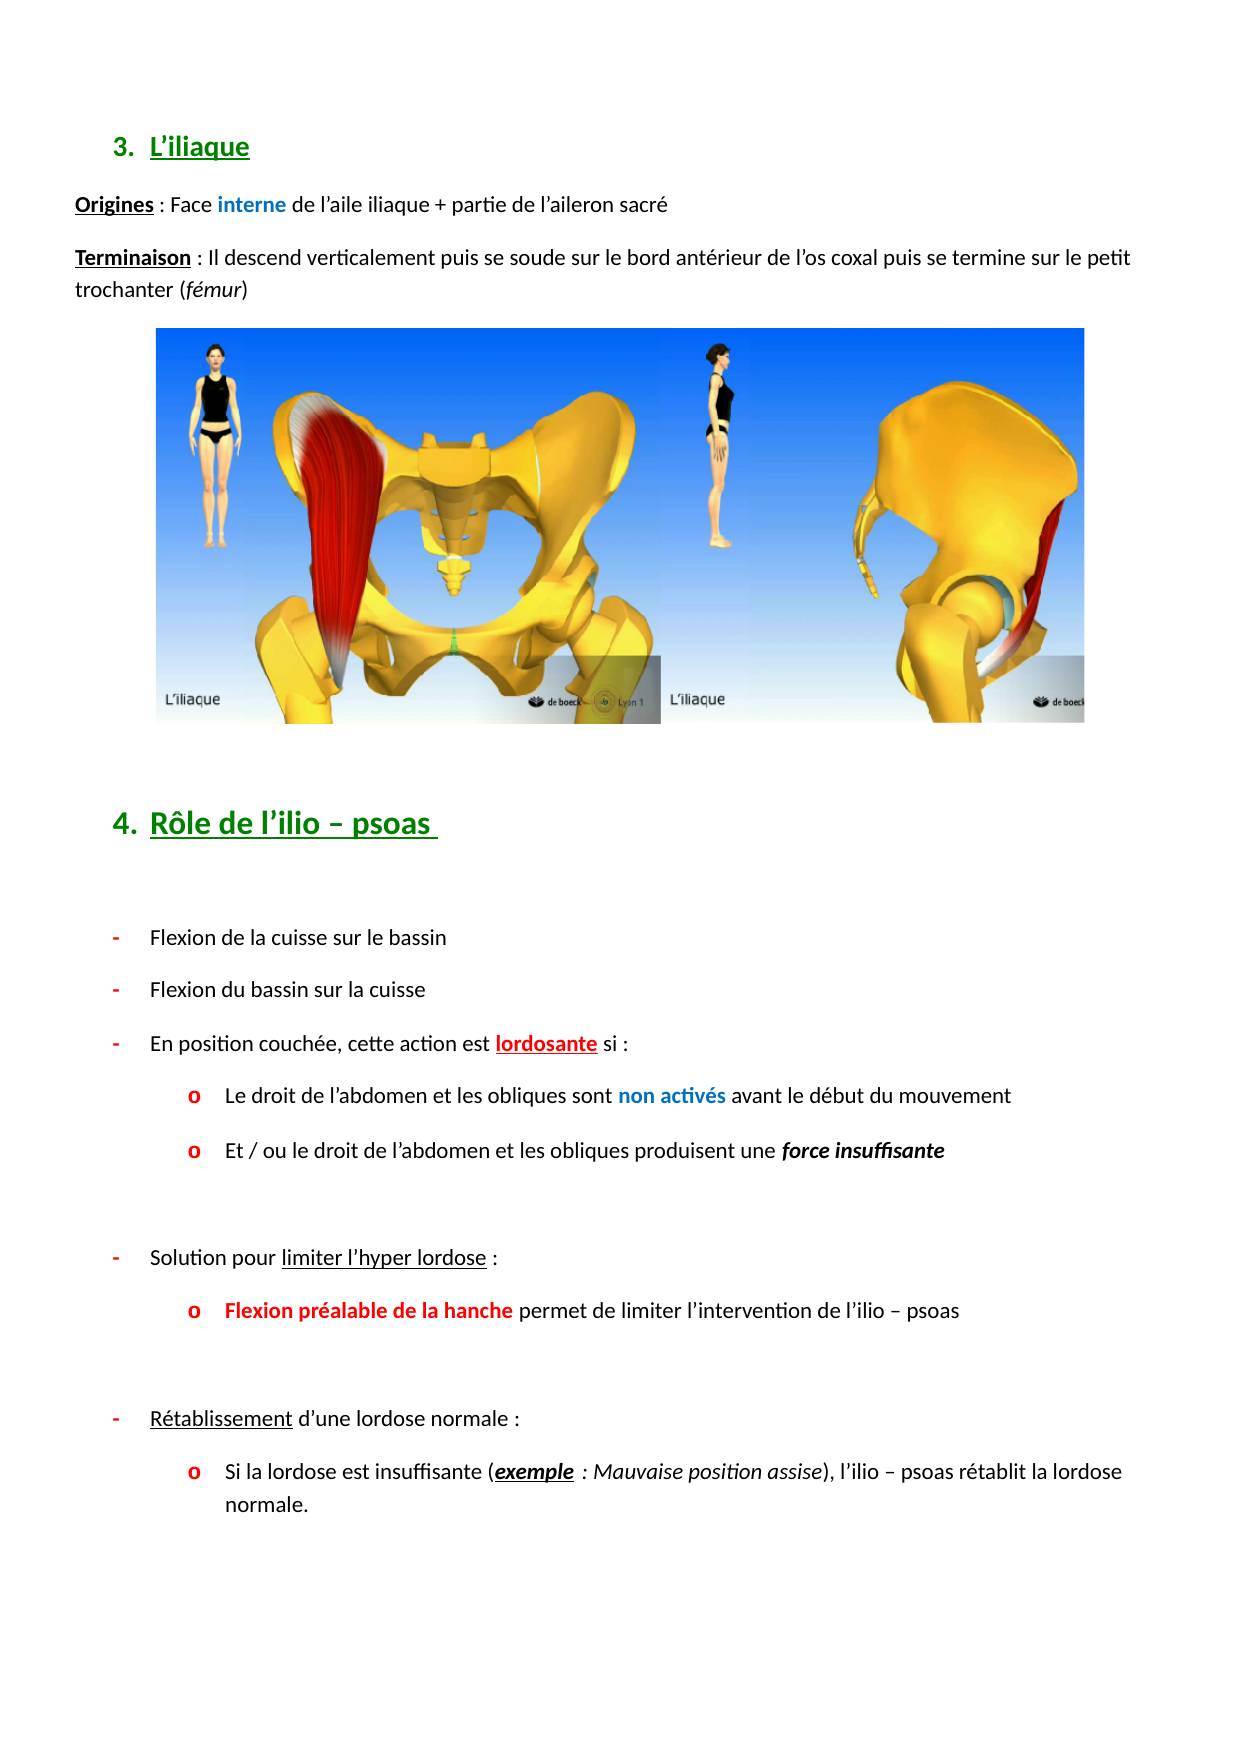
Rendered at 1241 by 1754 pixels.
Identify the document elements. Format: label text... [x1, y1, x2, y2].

list Flexion du bassin sur la cuisse [112, 976, 1165, 1004]
text Terminaison : Il descend verticalement puis se soude sur le bord antérieur de l’os coxal puis se termine sur le petit trochanter (fémur) [75, 243, 1165, 303]
list Solution pour limiter l’hyper lordose : [112, 1243, 1165, 1271]
list En position couchée, cette action est lordosante si : [112, 1029, 1165, 1057]
list Le droit de l’abdomen et les obliques sont non activés avant le début du mouvement [187, 1082, 1165, 1111]
list Flexion de la cuisse sur le bassin [112, 923, 1165, 951]
list Si la lordose est insuffisante (exemple : Mauvaise position assise), l’ilio – psoas rétablit la lordose normale. [187, 1457, 1165, 1518]
text Origines : Face interne de l’aile iliaque + partie de l’aileron sacré [75, 190, 1165, 218]
list Rôle de l’ilio – psoas [112, 802, 1165, 843]
list L’iliaque [112, 128, 1165, 164]
list Flexion préalable de la hanche permet de limiter l’intervention de l’ilio – psoas [187, 1296, 1165, 1326]
list Et / ou le droit de l’abdomen et les obliques produisent une force insuffisante [187, 1136, 1165, 1165]
list Rétablissement d’une lordose normale : [112, 1404, 1165, 1432]
